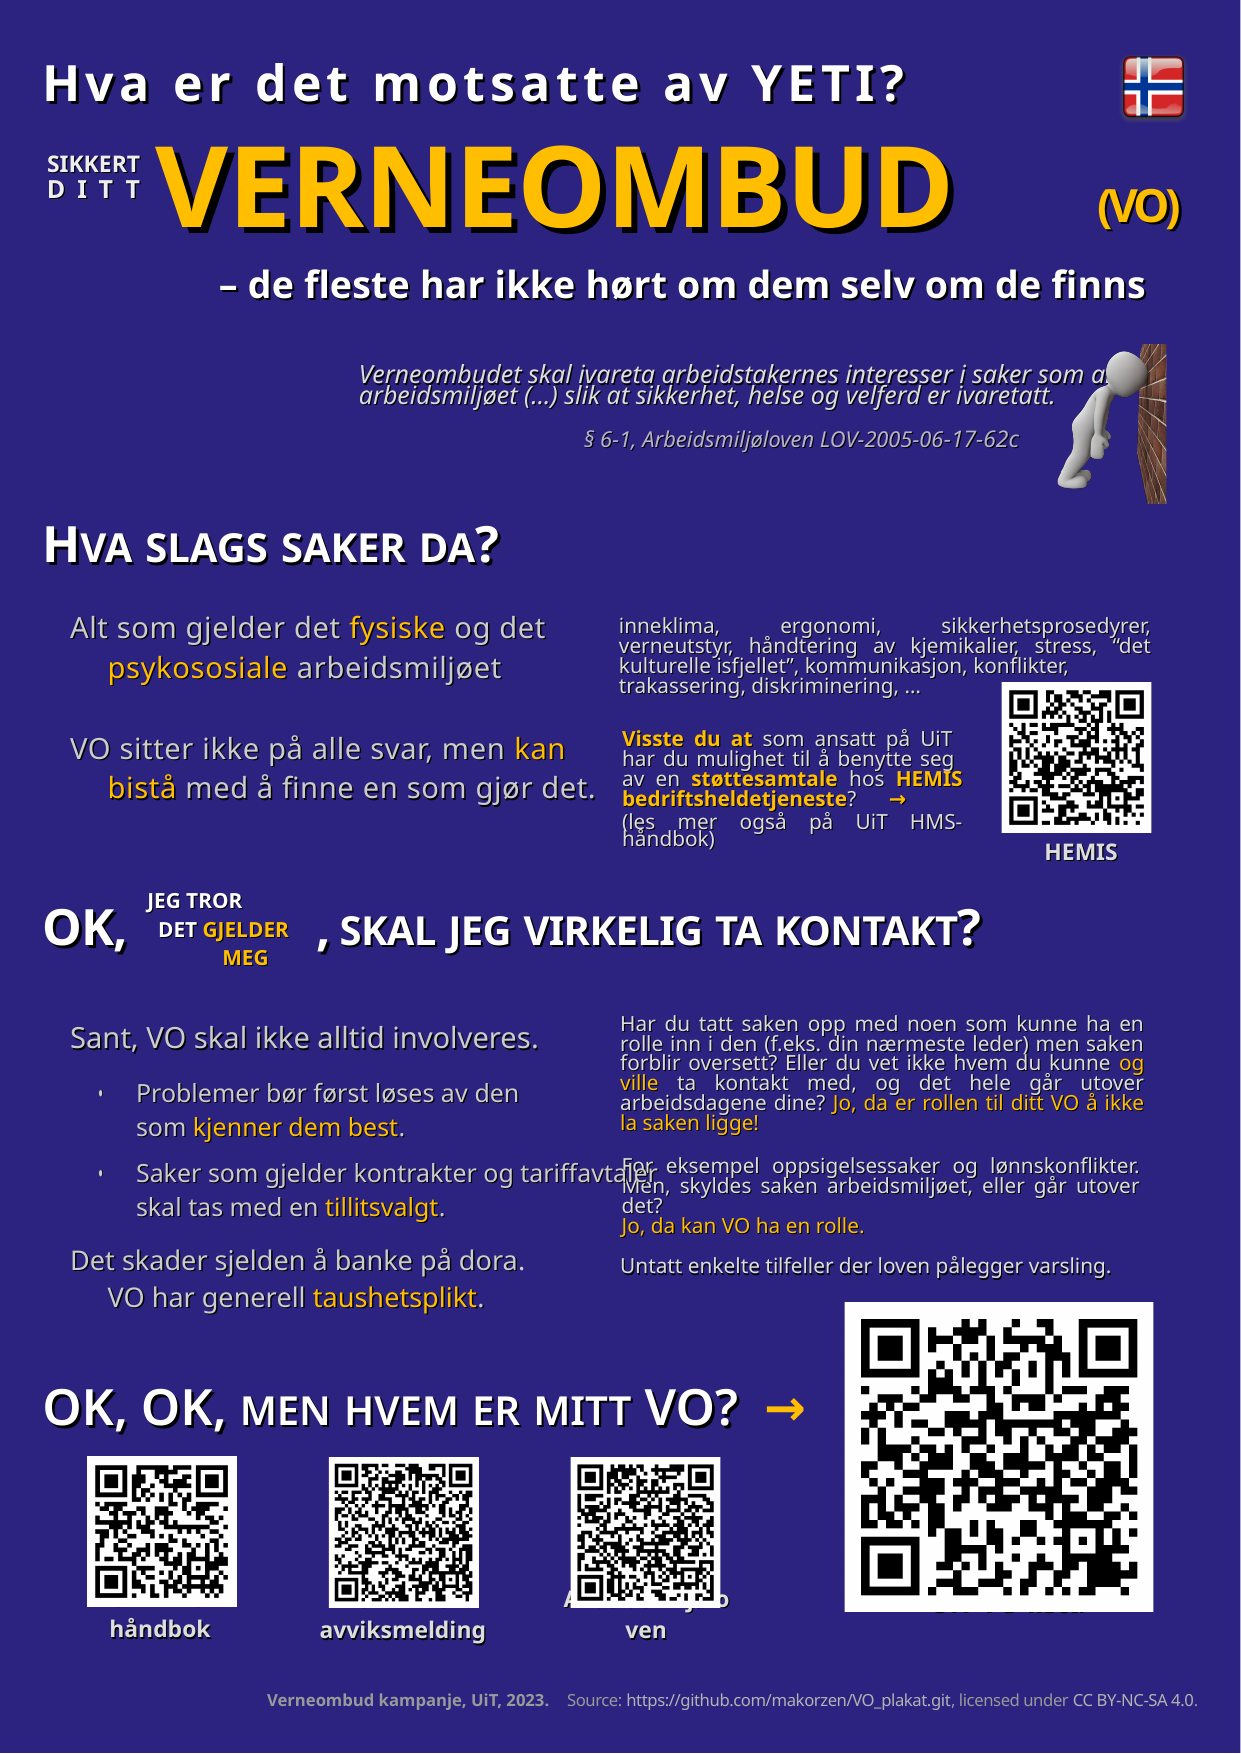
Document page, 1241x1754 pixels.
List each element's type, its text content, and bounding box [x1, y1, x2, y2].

picture [1001, 682, 1152, 833]
picture [844, 1302, 1154, 1612]
text OK, , skal jeg virkelig ta kontakt? [42, 892, 1198, 960]
list Saker som gjelder kontrakter og tariffavtaler skal tas med en tillitsvalgt. [98, 1155, 1198, 1223]
text [1154, 1372, 1198, 1440]
text OK, OK, men hvem er mitt VO? → [42, 1372, 844, 1440]
text VO sitter ikke på alle svar, men kan bistå med å finne en som gjør det. [70, 728, 1001, 807]
picture [1108, 42, 1199, 132]
picture [570, 1457, 721, 1608]
text – de fleste har ikke hørt om dem selv om de finns [42, 258, 1198, 309]
list Problemer bør først løses av den som kjenner dem best. [98, 1075, 1198, 1143]
text Hva slags saker da? [42, 509, 1198, 577]
picture [87, 1456, 237, 1607]
text Hva er det motsatte av YETI? [42, 48, 1198, 252]
picture [1056, 344, 1167, 504]
text Alt som gjelder det fysiske og det psykososiale arbeidsmiljøet [70, 607, 1198, 687]
text Sant, VO skal ikke alltid involveres. [70, 1018, 1198, 1057]
picture [328, 1457, 479, 1608]
text Det skader sjelden å banke på dora. VO har generell taushetsplikt. [70, 1241, 1198, 1348]
text [1152, 728, 1198, 807]
